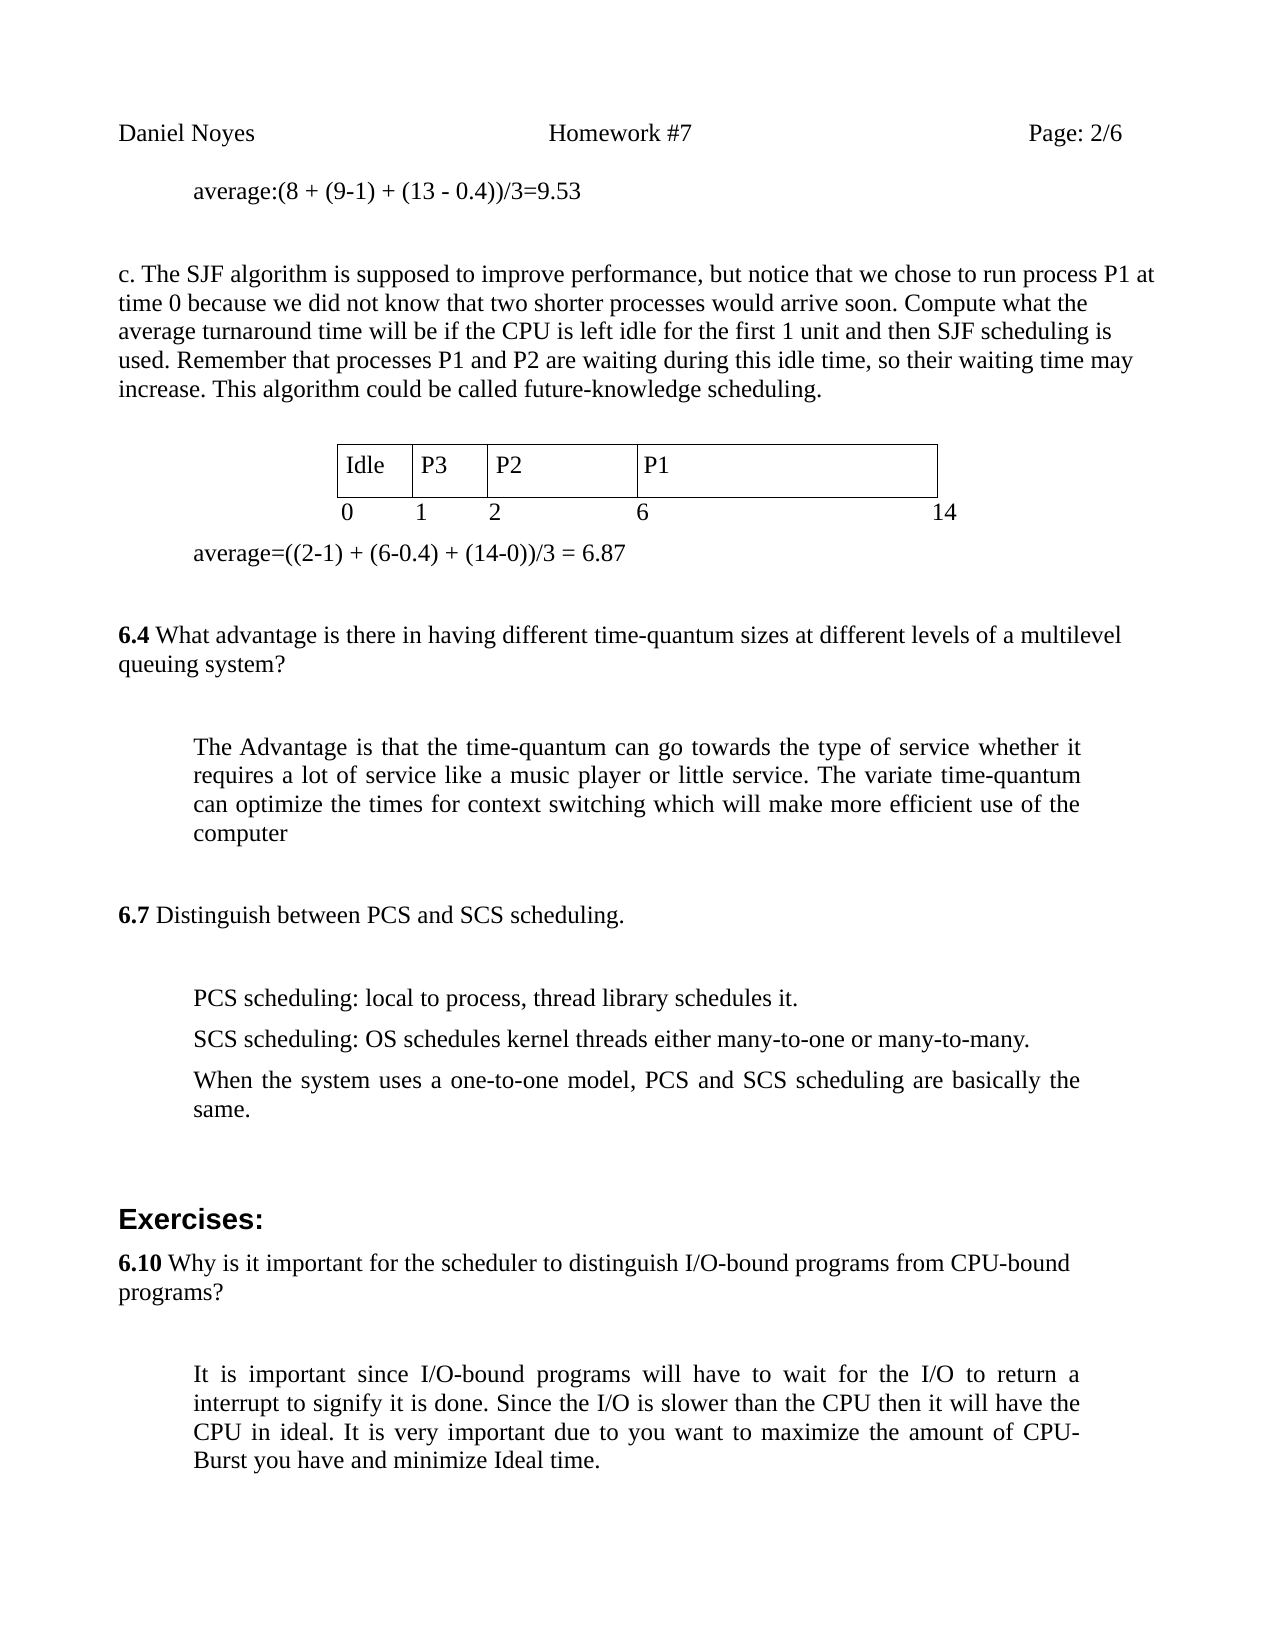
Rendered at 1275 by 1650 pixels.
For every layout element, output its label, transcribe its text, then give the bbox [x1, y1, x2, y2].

table_header Idle [338, 445, 412, 497]
table_header P3 [413, 445, 487, 497]
table_header P1 [638, 445, 937, 497]
text average:(8 + (9-1) + (13 - 0.4))/3=9.53 [193, 176, 1082, 205]
text SCS scheduling: OS schedules kernel threads either many-to-one or many-to-many. [193, 1024, 1082, 1053]
text The Advantage is that the time-quantum can go towards the type of service whether it requires a lot of service like a music player or little service. The variate time-quantum can optimize the times for context switching which will make more efficient use of the computer [193, 732, 1082, 847]
text c. The SJF algorithm is supposed to improve performance, but notice that we chose to run process P1 at time 0 because we did not know that two shorter processes would arrive soon. Compute what the average turnaround time will be if the CPU is left idle for the first 1 unit and then SJF scheduling is used. Remember that processes P1 and P2 are waiting during this idle time, so their waiting time may increase. This algorithm could be called future-knowledge scheduling. [118, 259, 1157, 403]
text It is important since I/O-bound programs will have to wait for the I/O to return a interrupt to signify it is done. Since the I/O is slower than the CPU then it will have the CPU in ideal. It is very important due to you want to maximize the amount of CPU-Burst you have and minimize Ideal time. [193, 1359, 1082, 1474]
text 6.10 Why is it important for the scheduler to distinguish I/O-bound programs from CPU-bound programs? [118, 1248, 1157, 1305]
text PCS scheduling: local to process, thread library schedules it. [193, 983, 1082, 1012]
subtitle Exercises: [118, 1202, 1157, 1235]
table_header P2 [488, 445, 637, 497]
text 6.7 Distinguish between PCS and SCS scheduling. [118, 901, 1157, 929]
text When the system uses a one-to-one model, PCS and SCS scheduling are basically the same. [193, 1066, 1082, 1123]
text 6.4 What advantage is there in having different time-quantum sizes at different levels of a multilevel queuing system? [118, 621, 1157, 678]
text average=((2-1) + (6-0.4) + (14-0))/3 = 6.87 [193, 538, 1082, 567]
text 0 1 2 6 14 [193, 497, 1082, 526]
